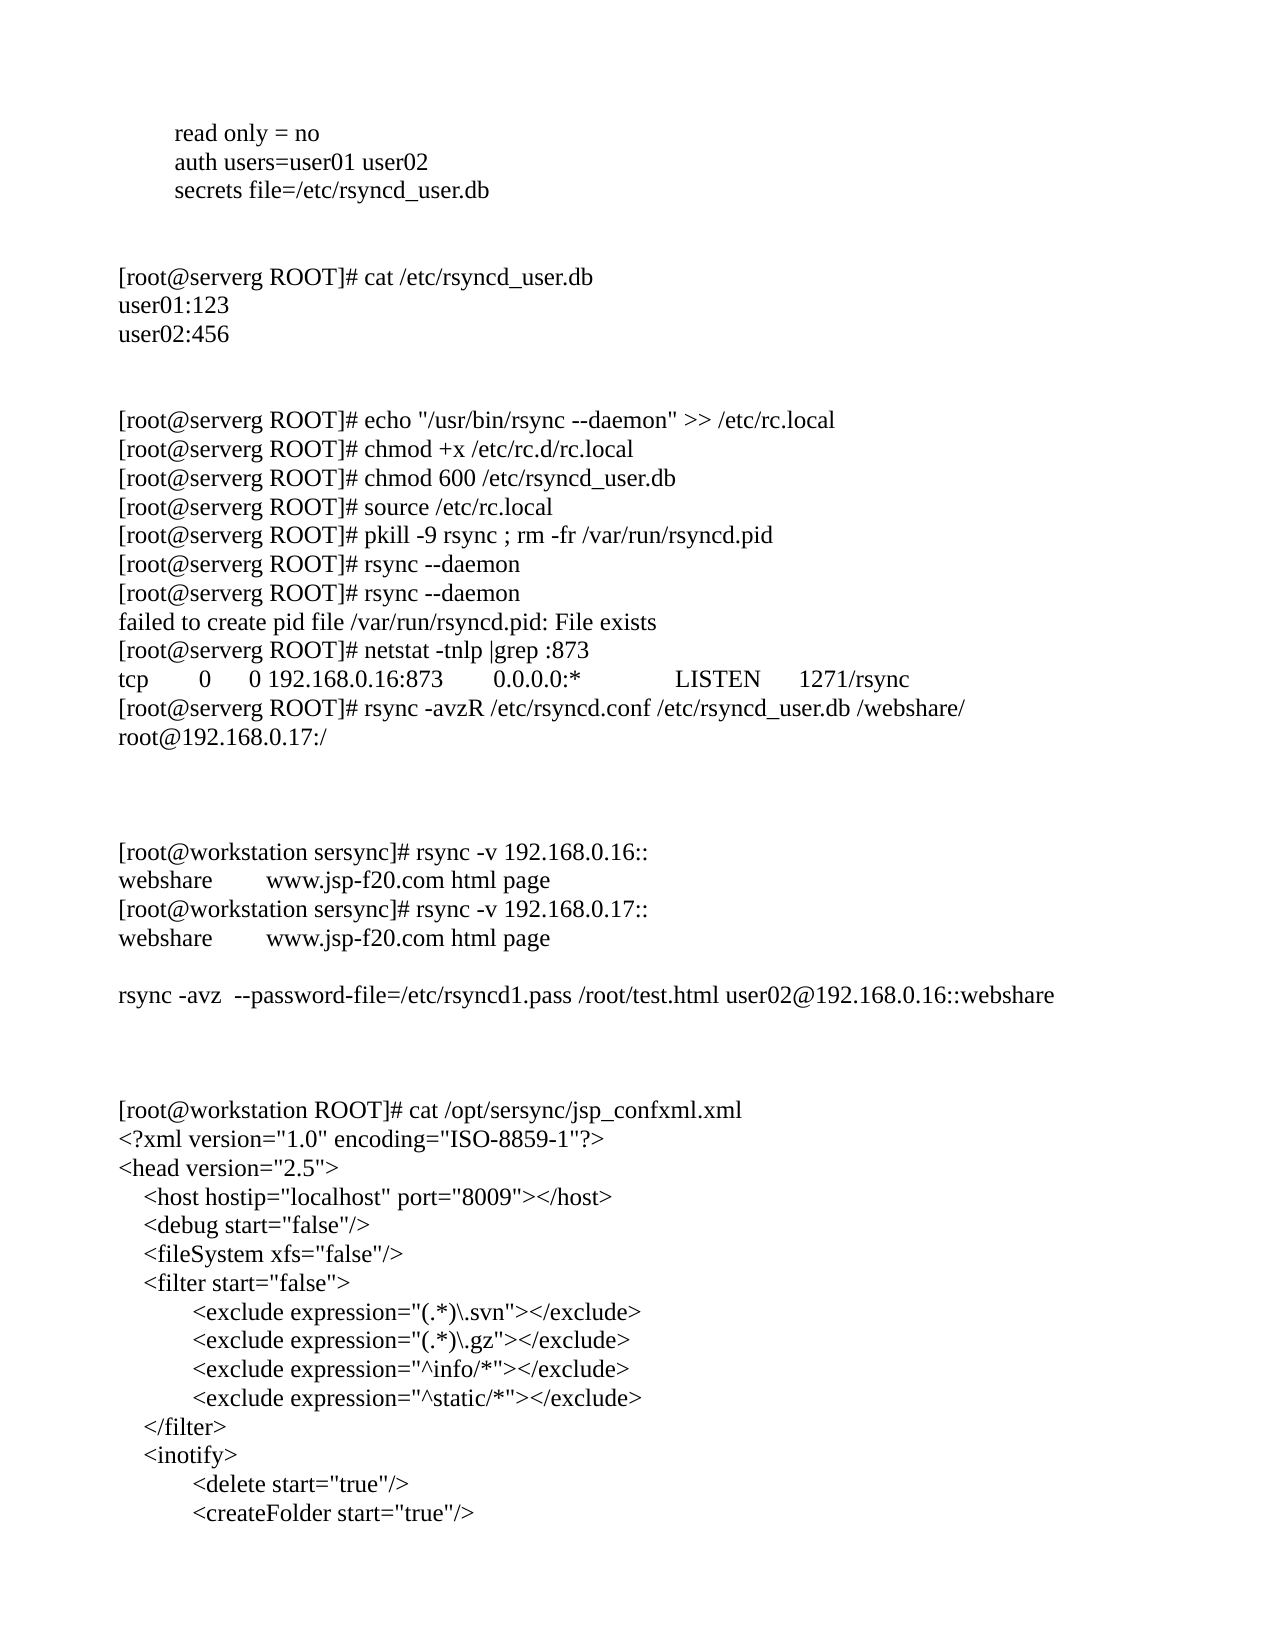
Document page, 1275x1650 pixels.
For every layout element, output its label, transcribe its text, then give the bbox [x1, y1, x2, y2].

text [root@serverg ROOT]# rsync --daemon [118, 578, 1157, 607]
text <fileSystem xfs="false"/> [118, 1239, 1157, 1268]
text [root@serverg ROOT]# pkill -9 rsync ; rm -fr /var/run/rsyncd.pid [118, 521, 1157, 549]
text <exclude expression="^static/*"></exclude> [118, 1383, 1157, 1412]
text [root@workstation sersync]# rsync -v 192.168.0.16:: [118, 837, 1157, 866]
text [root@serverg ROOT]# cat /etc/rsyncd_user.db [118, 262, 1157, 291]
text read only = no [118, 118, 1157, 147]
text <host hostip="localhost" port="8009"></host> [118, 1182, 1157, 1211]
text [root@serverg ROOT]# rsync --daemon [118, 549, 1157, 578]
text tcp 0 0 192.168.0.16:873 0.0.0.0:* LISTEN 1271/rsync [118, 664, 1157, 693]
text [root@workstation sersync]# rsync -v 192.168.0.17:: [118, 894, 1157, 923]
text [root@serverg ROOT]# netstat -tnlp |grep :873 [118, 636, 1157, 664]
text webshare www.jsp-f20.com html page [118, 866, 1157, 894]
text [root@serverg ROOT]# rsync -avzR /etc/rsyncd.conf /etc/rsyncd_user.db /webshare/ root@192.168.0.17:/ [118, 693, 1157, 751]
text <head version="2.5"> [118, 1153, 1157, 1182]
text </filter> [118, 1412, 1157, 1441]
text <inotify> [118, 1441, 1157, 1469]
text auth users=user01 user02 [118, 147, 1157, 176]
text <exclude expression="^info/*"></exclude> [118, 1354, 1157, 1383]
text <delete start="true"/> [118, 1469, 1157, 1498]
text <debug start="false"/> [118, 1211, 1157, 1239]
text failed to create pid file /var/run/rsyncd.pid: File exists [118, 607, 1157, 636]
text rsync -avz --password-file=/etc/rsyncd1.pass /root/test.html user02@192.168.0.16::webshare [118, 981, 1157, 1009]
text [root@workstation ROOT]# cat /opt/sersync/jsp_confxml.xml [118, 1096, 1157, 1124]
text [root@serverg ROOT]# chmod 600 /etc/rsyncd_user.db [118, 463, 1157, 492]
text [root@serverg ROOT]# echo "/usr/bin/rsync --daemon" >> /etc/rc.local [118, 406, 1157, 434]
text [root@serverg ROOT]# source /etc/rc.local [118, 492, 1157, 521]
text <createFolder start="true"/> [118, 1498, 1157, 1527]
text [root@serverg ROOT]# chmod +x /etc/rc.d/rc.local [118, 434, 1157, 463]
text user02:456 [118, 319, 1157, 348]
text <exclude expression="(.*)\.gz"></exclude> [118, 1326, 1157, 1354]
text webshare www.jsp-f20.com html page [118, 923, 1157, 952]
text <filter start="false"> [118, 1268, 1157, 1297]
text user01:123 [118, 291, 1157, 319]
text <?xml version="1.0" encoding="ISO-8859-1"?> [118, 1124, 1157, 1153]
text <exclude expression="(.*)\.svn"></exclude> [118, 1297, 1157, 1326]
text secrets file=/etc/rsyncd_user.db [118, 176, 1157, 204]
